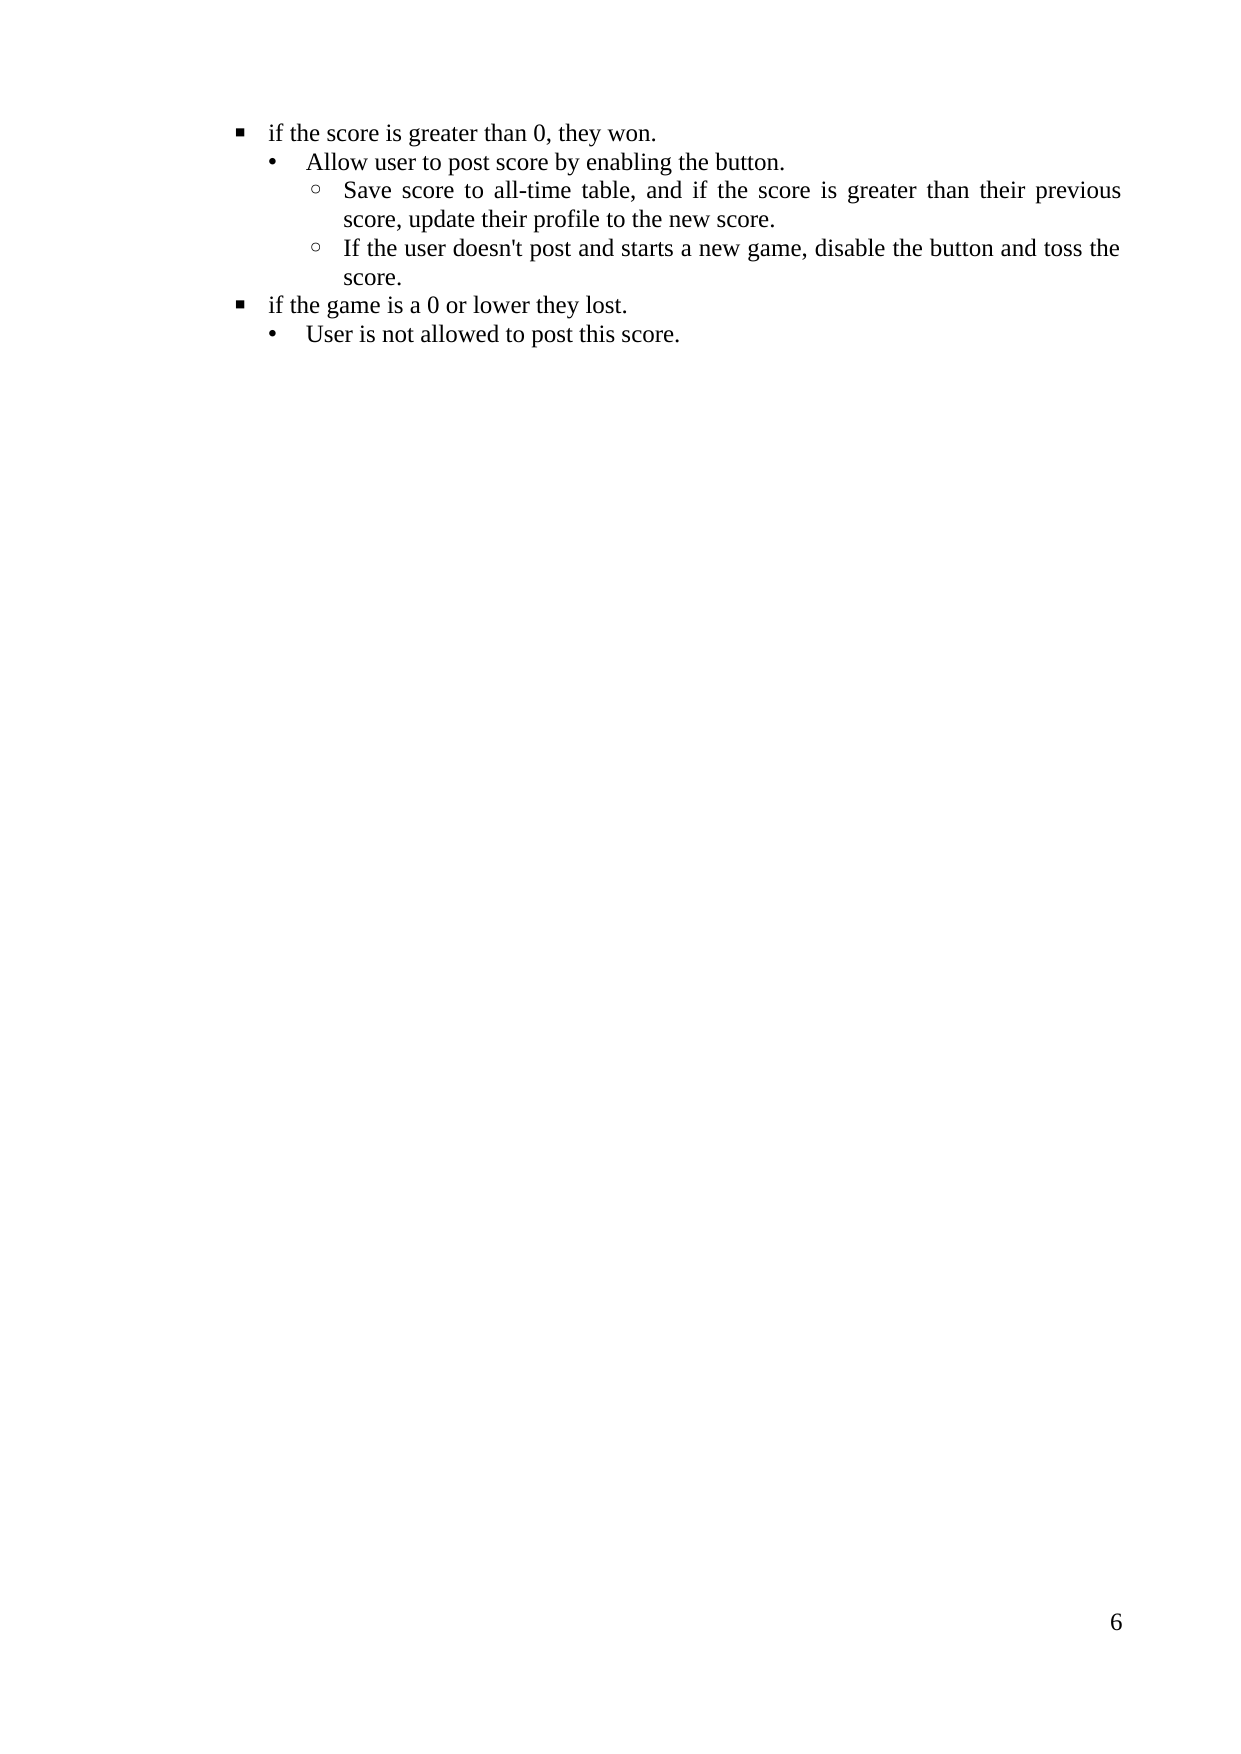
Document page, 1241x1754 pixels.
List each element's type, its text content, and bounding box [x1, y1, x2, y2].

list Save score to all-time table, and if the score is greater than their previous score, update their profile to the new score. [306, 176, 1122, 233]
list Allow user to post score by enabling the button. [268, 147, 1122, 176]
list If the user doesn't post and starts a new game, disable the button and toss the score. [306, 233, 1122, 291]
list User is not allowed to post this score. [268, 319, 1122, 348]
list if the game is a 0 or lower they lost. [231, 291, 1122, 319]
list if the score is greater than 0, they won. [231, 118, 1122, 147]
